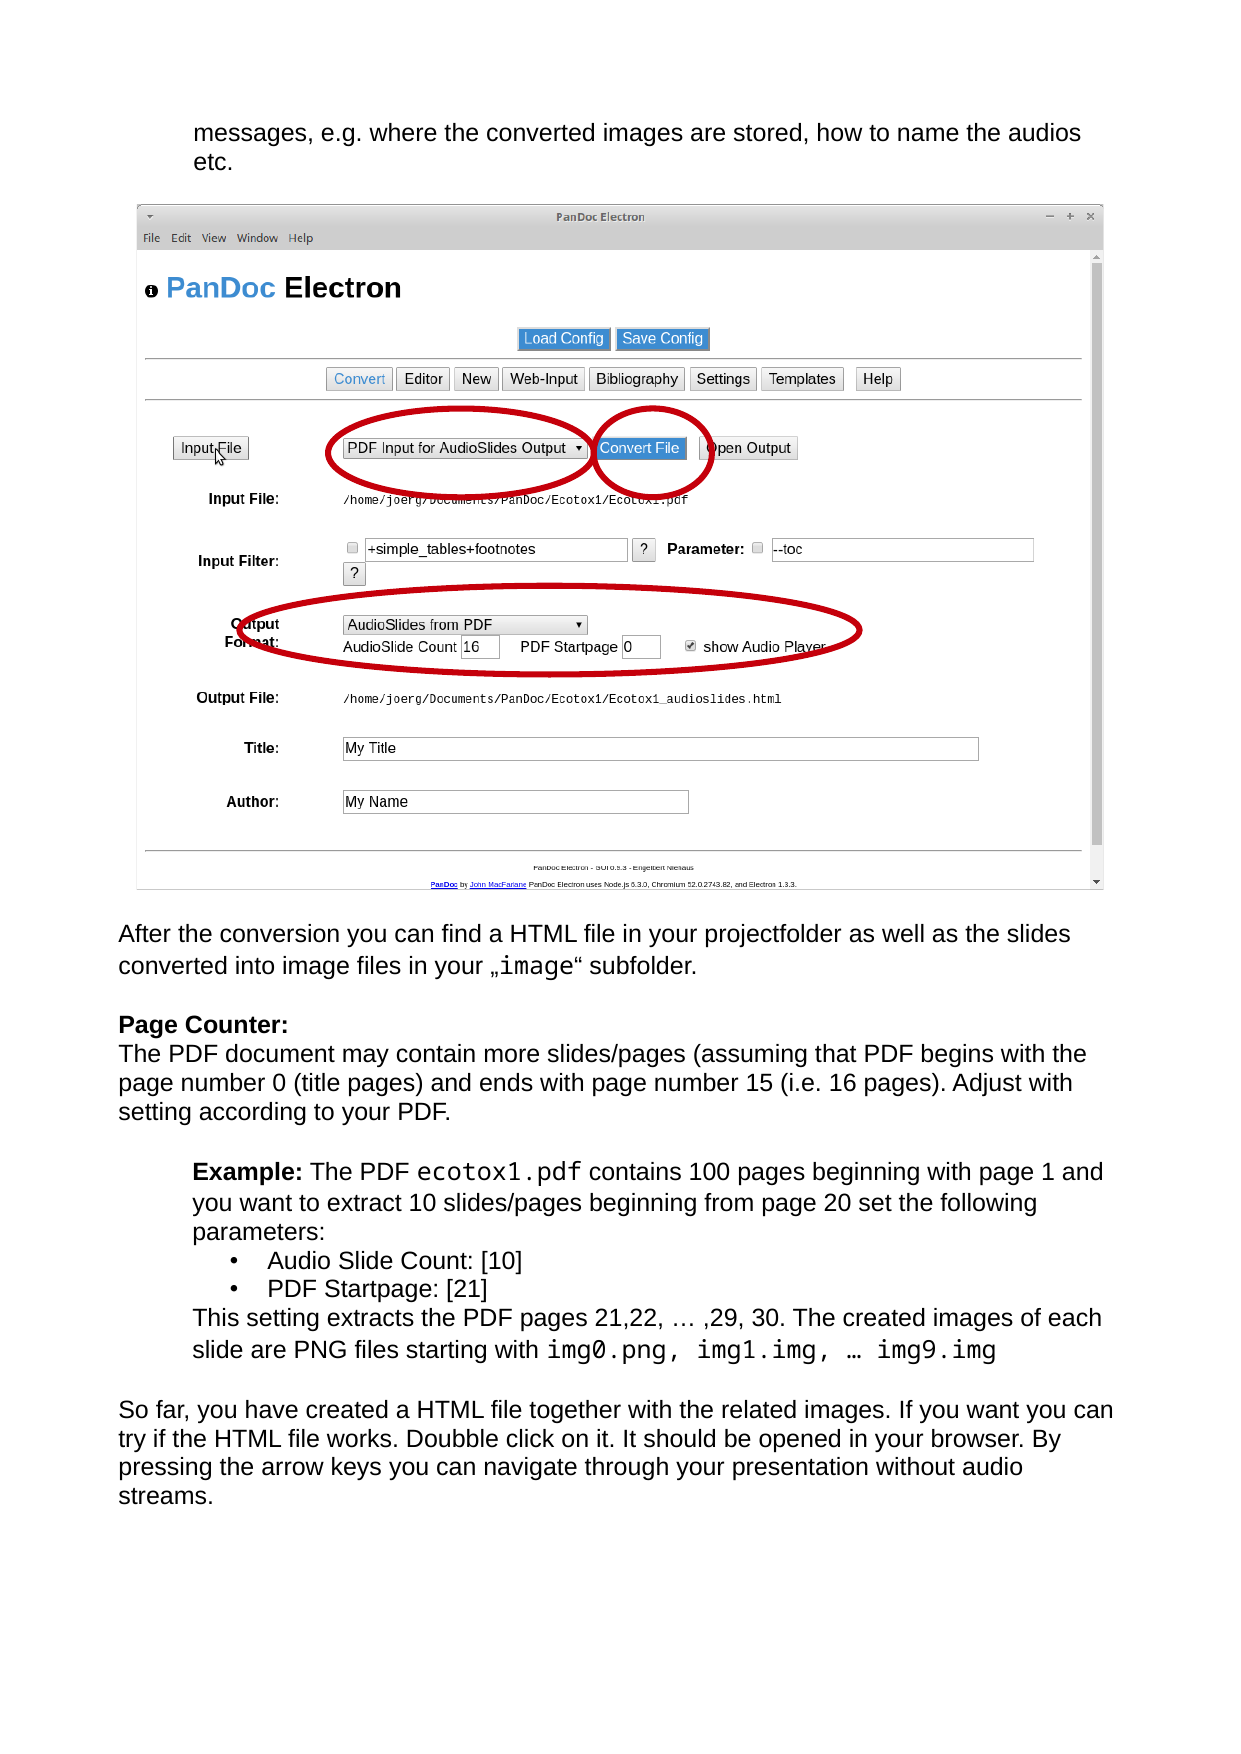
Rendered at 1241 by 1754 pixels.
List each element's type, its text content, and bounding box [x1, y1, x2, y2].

list PDF Startpage: [21] [229, 1274, 1122, 1303]
text The PDF document may contain more slides/pages (assuming that PDF begins with the page number 0 (title pages) and ends with page number 15 (i.e. 16 pages). Adjust with setting according to your PDF. [118, 1039, 1122, 1125]
text Page Counter: [118, 1010, 1122, 1039]
text After the conversion you can find a HTML file in your projectfolder as well as the slides converted into image files in your „image“ subfolder. [118, 919, 1122, 982]
text This setting extracts the PDF pages 21,22, … ,29, 30. The created images of each slide are PNG files starting with img0.png, img1.img, … img9.img [192, 1303, 1122, 1366]
list Audio Slide Count: [10] [229, 1246, 1122, 1274]
text So far, you have created a HTML file together with the related images. If you want you can try if the HTML file works. Doubble click on it. It should be opened in your browser. By pressing the arrow keys you can navigate through your presentation without audio streams. [118, 1395, 1122, 1510]
list messages, e.g. where the converted images are stored, how to name the audios etc. [156, 118, 1122, 176]
picture [136, 204, 1104, 890]
text Example: The PDF ecotox1.pdf contains 100 pages beginning with page 1 and you want to extract 10 slides/pages beginning from page 20 set the following parameters: [192, 1154, 1122, 1246]
